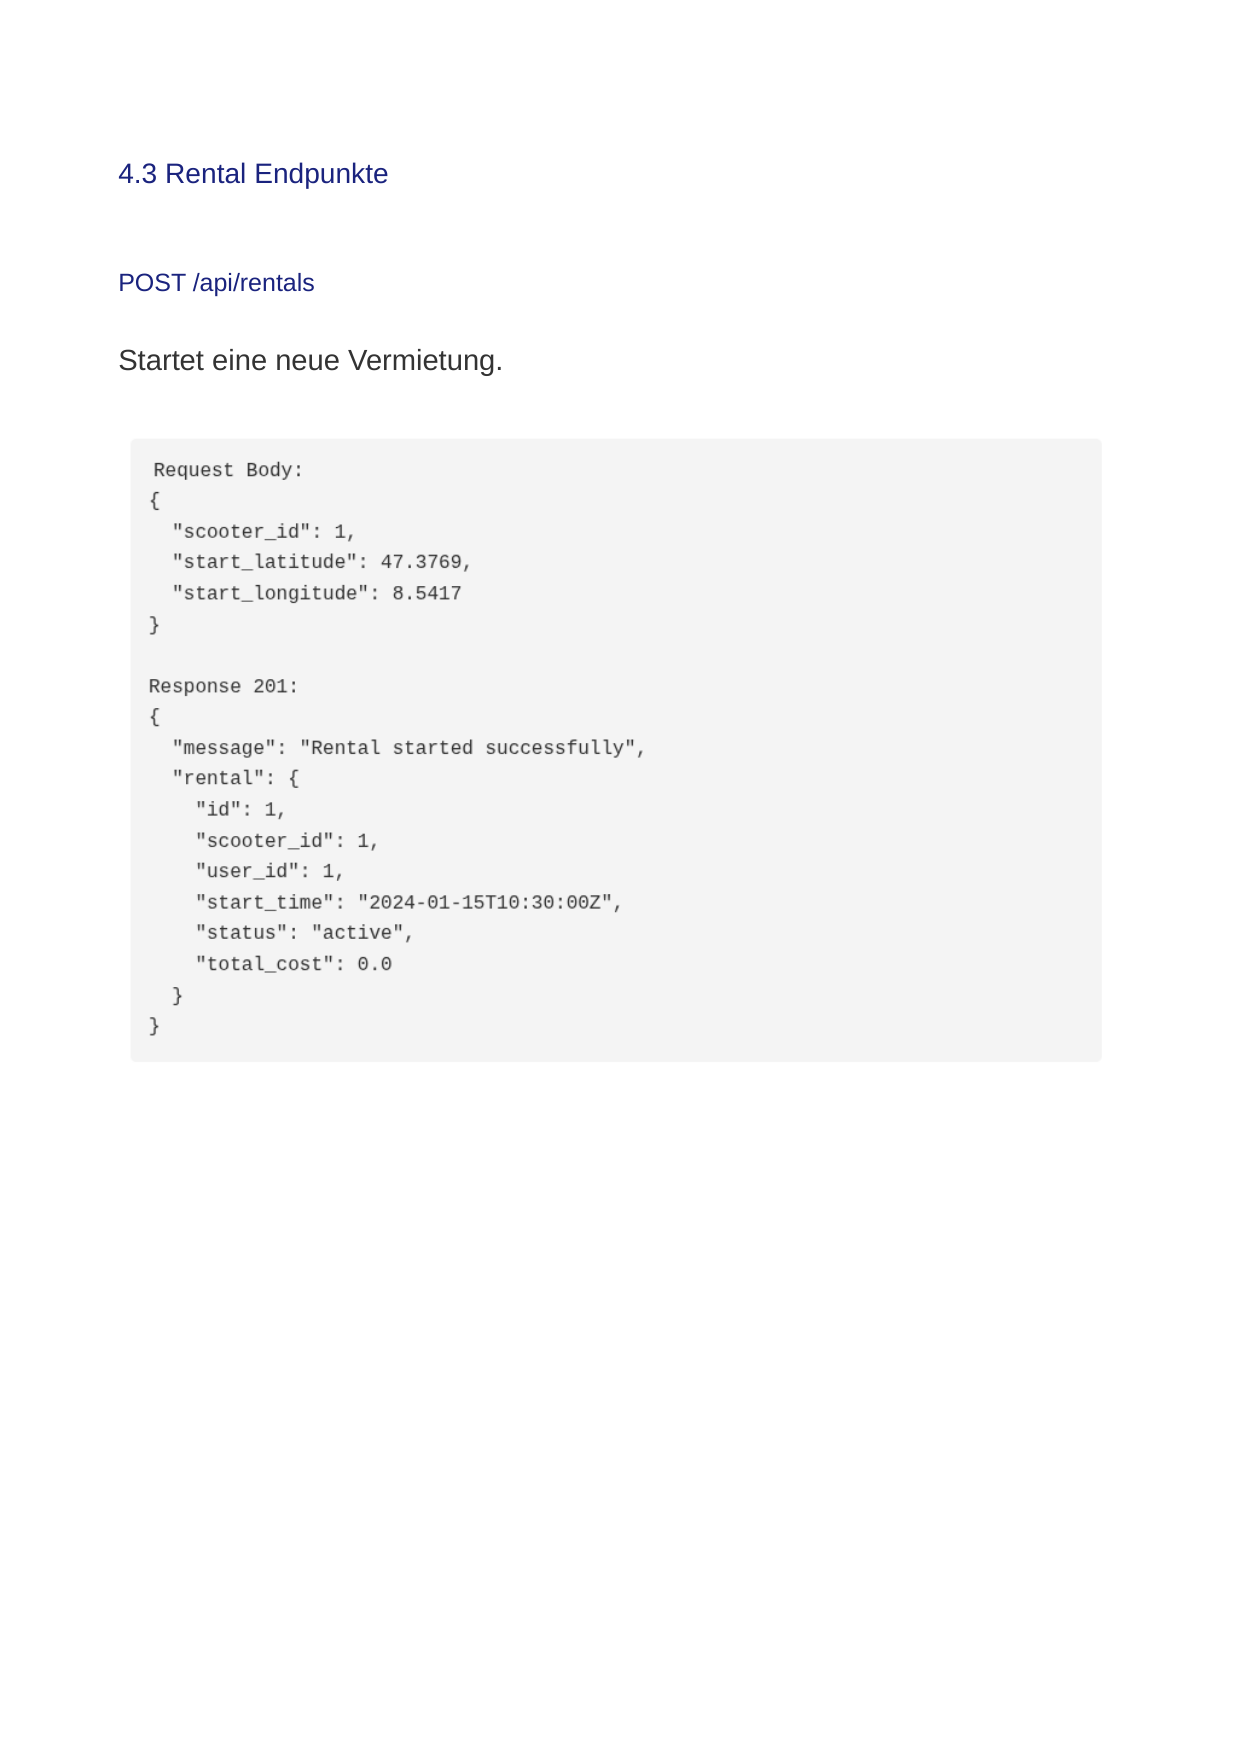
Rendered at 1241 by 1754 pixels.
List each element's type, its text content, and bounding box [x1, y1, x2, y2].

text Startet eine neue Vermietung. [118, 343, 1122, 377]
subtitle POST /api/rentals [118, 268, 1122, 296]
subtitle 4.3 Rental Endpunkte [118, 157, 1122, 189]
picture [121, 428, 1119, 1079]
